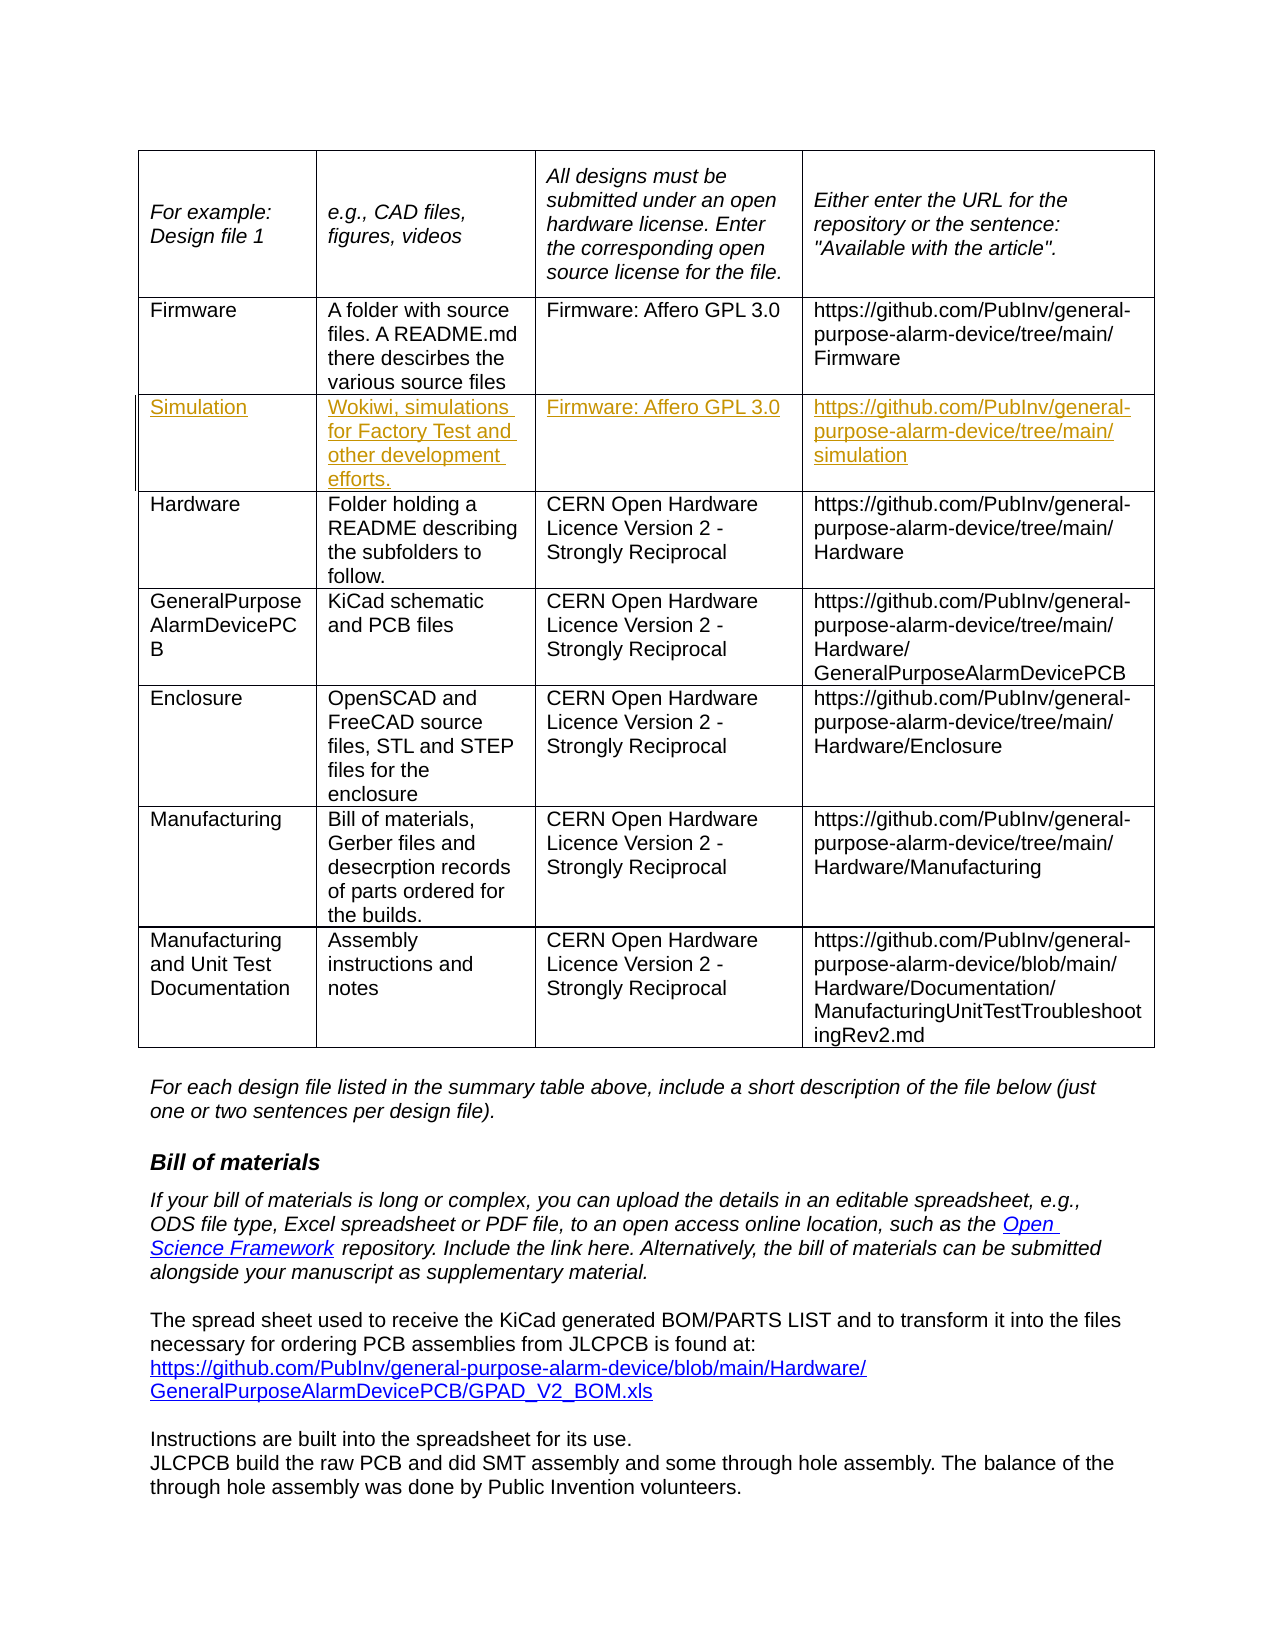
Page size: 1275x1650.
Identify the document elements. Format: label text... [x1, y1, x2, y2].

table_cell Firmware [139, 298, 316, 394]
table_cell All designs must be submitted under an open hardware license. Enter the corresponding open source license for the file. [536, 151, 802, 297]
table_cell GeneralPurposeAlarmDevicePCB [139, 589, 316, 685]
table_cell For example: Design file 1 [139, 151, 316, 297]
text Bill of materials [150, 1149, 1125, 1175]
text For each design file listed in the summary table above, include a short description of the file below (just one or two sentences per design file). [150, 1074, 1125, 1122]
table_cell https://github.com/PubInv/general-purpose-alarm-device/tree/main/Hardware/Enclosure [803, 686, 1154, 806]
table_cell https://github.com/PubInv/general-purpose-alarm-device/tree/main/Firmware [803, 298, 1154, 394]
table_cell Firmware: Affero GPL 3.0 [536, 298, 802, 394]
table_cell https://github.com/PubInv/general-purpose-alarm-device/blob/main/Hardware/Documentation/ManufacturingUnitTestTroubleshootingRev2.md [803, 928, 1154, 1047]
table_cell Manufacturing and Unit Test Documentation [139, 928, 316, 1047]
table_cell Assembly instructions and notes [317, 928, 535, 1047]
text The spread sheet used to receive the KiCad generated BOM/PARTS LIST and to transform it into the files necessary for ordering PCB assemblies from JLCPCB is found at: [150, 1307, 1125, 1355]
table_cell Either enter the URL for the repository or the sentence: "Available with the article". [803, 151, 1154, 297]
table_cell Wokiwi, simulations for Factory Test and other development efforts. [317, 395, 535, 491]
table_cell Firmware: Affero GPL 3.0 [536, 395, 802, 491]
table_cell Manufacturing [139, 807, 316, 926]
table_cell CERN Open Hardware Licence Version 2 - Strongly Reciprocal [536, 589, 802, 685]
table_cell CERN Open Hardware Licence Version 2 - Strongly Reciprocal [536, 807, 802, 926]
table_cell https://github.com/PubInv/general-purpose-alarm-device/tree/main/Hardware/GeneralPurposeAlarmDevicePCB [803, 589, 1154, 685]
table_cell CERN Open Hardware Licence Version 2 - Strongly Reciprocal [536, 928, 802, 1047]
table_cell Folder holding a README describing the subfolders to follow. [317, 492, 535, 588]
table_cell Simulation [139, 395, 316, 491]
table_cell Hardware [139, 492, 316, 588]
table_cell https://github.com/PubInv/general-purpose-alarm-device/tree/main/simulation [803, 395, 1154, 491]
text https://github.com/PubInv/general-purpose-alarm-device/blob/main/Hardware/GeneralPurposeAlarmDevicePCB/GPAD_V2_BOM.xls [150, 1355, 1125, 1403]
table_cell Enclosure [139, 686, 316, 806]
text JLCPCB build the raw PCB and did SMT assembly and some through hole assembly. The balance of the through hole assembly was done by Public Invention volunteers. [150, 1451, 1125, 1499]
table_cell OpenSCAD and FreeCAD source files, STL and STEP files for the enclosure [317, 686, 535, 806]
table_cell https://github.com/PubInv/general-purpose-alarm-device/tree/main/Hardware/Manufacturing [803, 807, 1154, 926]
table_cell CERN Open Hardware Licence Version 2 - Strongly Reciprocal [536, 492, 802, 588]
table_cell KiCad schematic and PCB files [317, 589, 535, 685]
table_cell Bill of materials, Gerber files and desecrption records of parts ordered for the builds. [317, 807, 535, 926]
text If your bill of materials is long or complex, you can upload the details in an editable spreadsheet, e.g., ODS file type, Excel spreadsheet or PDF file, to an open access online location, such as the Open Science Framework repository. Include the link here. Alternatively, the bill of materials can be submitted alongside your manuscript as supplementary material. [150, 1188, 1125, 1283]
table_cell e.g., CAD files, figures, videos [317, 151, 535, 297]
table_cell CERN Open Hardware Licence Version 2 - Strongly Reciprocal [536, 686, 802, 806]
table_cell A folder with source files. A README.md there descirbes the various source files [317, 298, 535, 394]
text Instructions are built into the spreadsheet for its use. [150, 1427, 1125, 1451]
table_cell https://github.com/PubInv/general-purpose-alarm-device/tree/main/Hardware [803, 492, 1154, 588]
